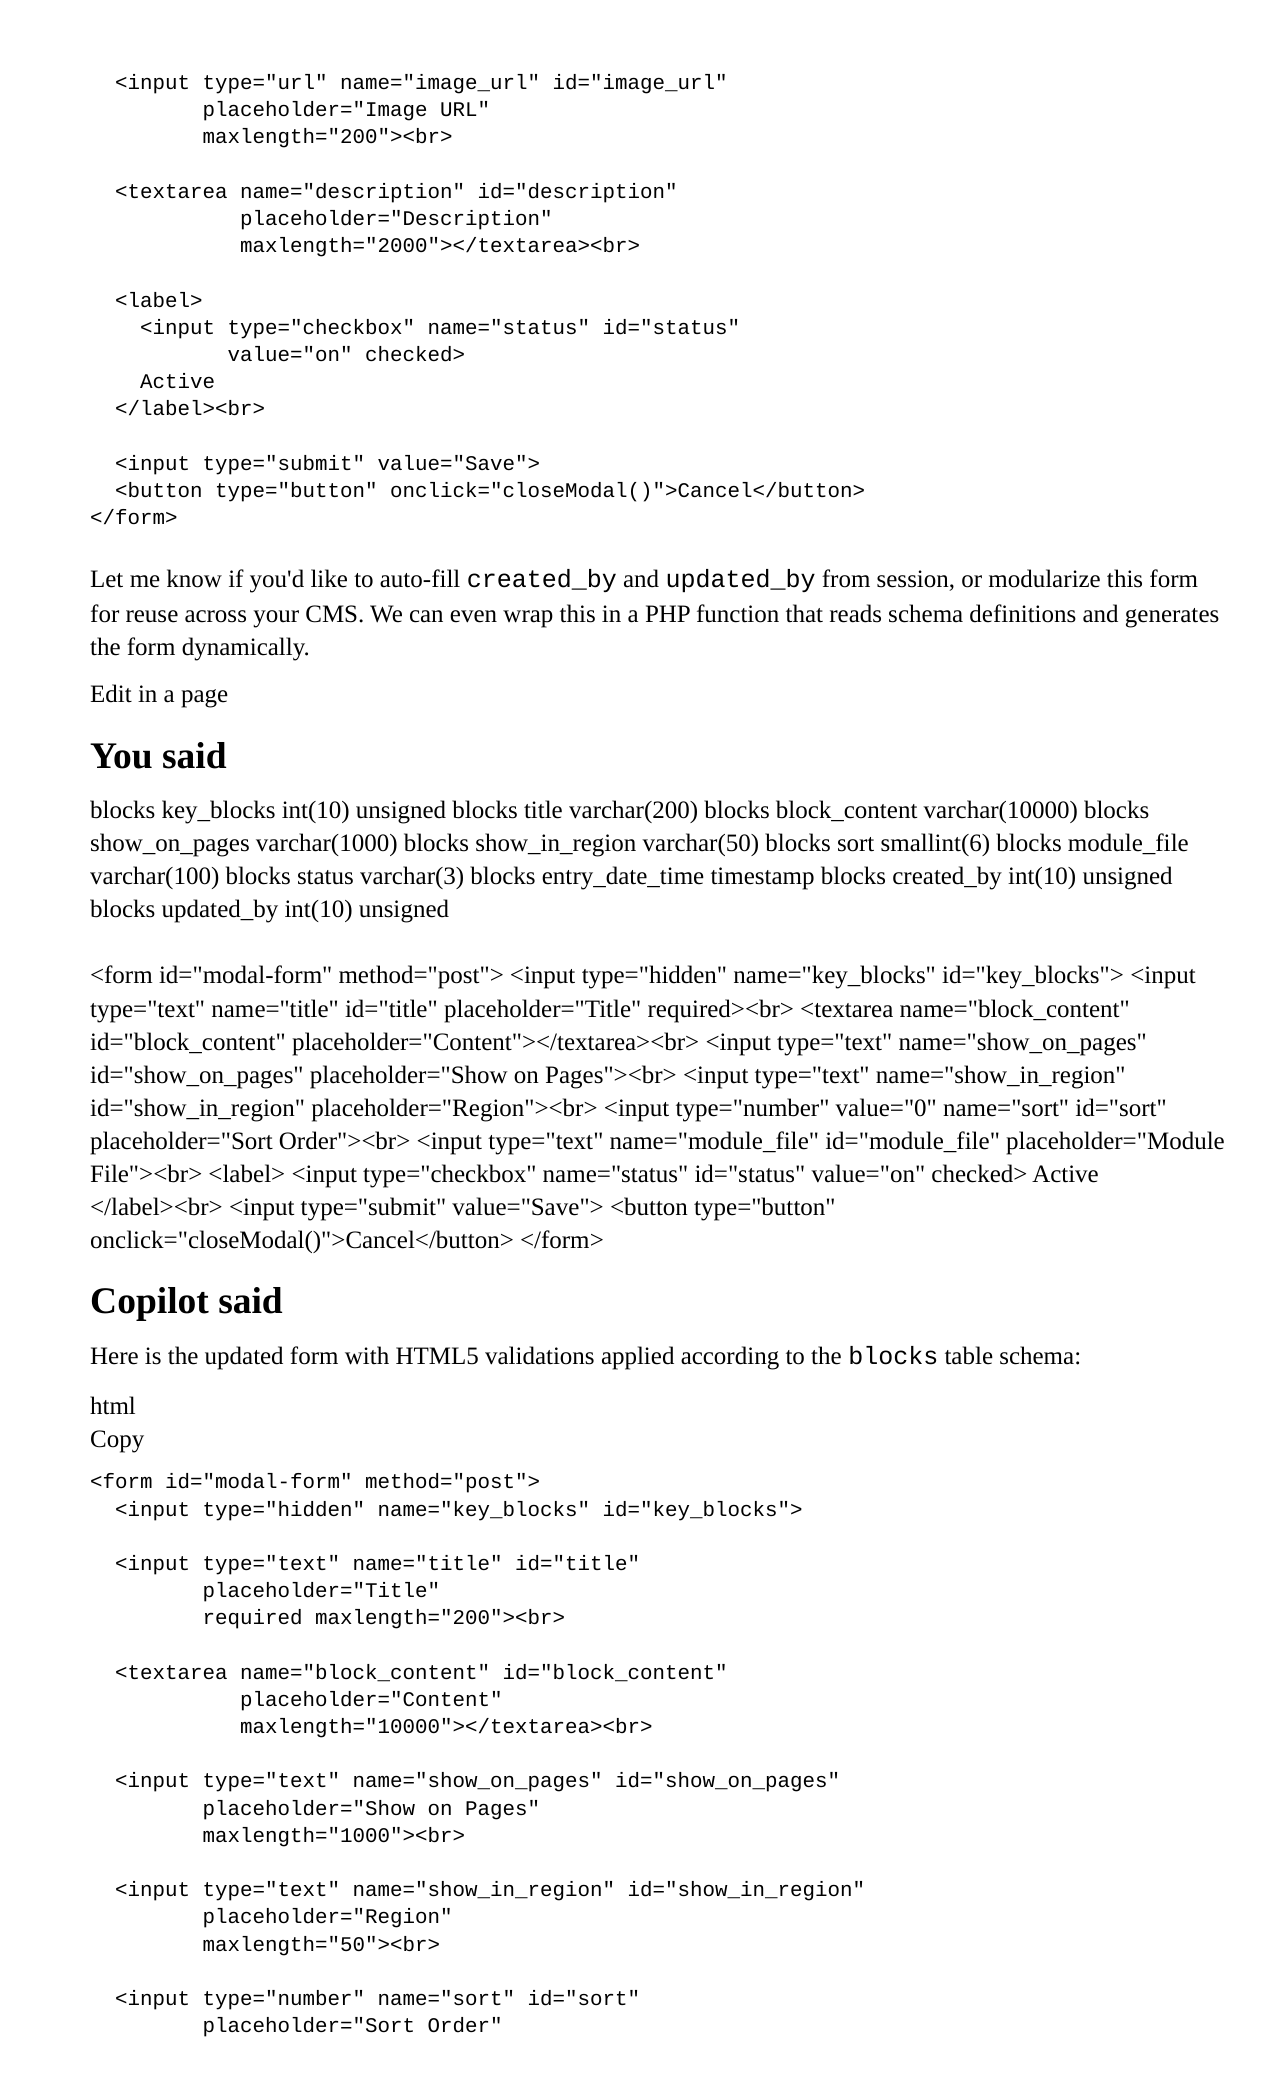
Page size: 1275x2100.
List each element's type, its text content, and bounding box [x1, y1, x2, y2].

text <input type="text" name="show_on_pages" id="show_on_pages" [90, 1770, 1230, 1794]
text blocks key_blocks int(10) unsigned blocks title varchar(200) blocks block_content varchar(10000) blocks show_on_pages varchar(1000) blocks show_in_region varchar(50) blocks sort smallint(6) blocks module_file varchar(100) blocks status varchar(3) blocks entry_date_time timestamp blocks created_by int(10) unsigned blocks updated_by int(10) unsigned [90, 796, 1230, 923]
text placeholder="Content" [90, 1689, 1230, 1712]
text maxlength="1000"><br> [90, 1825, 1230, 1848]
text <input type="text" name="show_in_region" id="show_in_region" [90, 1879, 1230, 1903]
text <textarea name="description" id="description" [90, 181, 1230, 204]
text <button type="button" onclick="closeModal()">Cancel</button> [90, 480, 1230, 504]
text placeholder="Title" [90, 1580, 1230, 1604]
text <input type="number" name="sort" id="sort" [90, 1988, 1230, 2012]
text Let me know if you'd like to auto-fill created_by and updated_by from session, or modularize this form for reuse across your CMS. We can even wrap this in a PHP function that reads schema definitions and generates the form dynamically. [90, 564, 1230, 661]
text Edit in a page [90, 679, 1230, 708]
text <form id="modal-form" method="post"> [90, 1471, 1230, 1495]
text value="on" checked> [90, 344, 1230, 368]
text maxlength="10000"></textarea><br> [90, 1716, 1230, 1740]
text <input type="submit" value="Save"> [90, 453, 1230, 476]
text placeholder="Show on Pages" [90, 1798, 1230, 1821]
text <input type="text" name="title" id="title" [90, 1553, 1230, 1577]
text Here is the updated form with HTML5 validations applied according to the blocks table schema: [90, 1341, 1230, 1372]
text maxlength="50"><br> [90, 1933, 1230, 1957]
text </form> [90, 507, 1230, 531]
text Copy [90, 1424, 1230, 1452]
subtitle Copilot said [90, 1279, 1230, 1322]
text maxlength="2000"></textarea><br> [90, 235, 1230, 259]
text </label><br> [90, 398, 1230, 422]
text <textarea name="block_content" id="block_content" [90, 1662, 1230, 1685]
text <label> [90, 290, 1230, 313]
text <form id="modal-form" method="post"> <input type="hidden" name="key_blocks" id="key_blocks"> <input type="text" name="title" id="title" placeholder="Title" required><br> <textarea name="block_content" id="block_content" placeholder="Content"></textarea><br> <input type="text" name="show_on_pages" id="show_on_pages" placeholder="Show on Pages"><br> <input type="text" name="show_in_region" id="show_in_region" placeholder="Region"><br> <input type="number" value="0" name="sort" id="sort" placeholder="Sort Order"><br> <input type="text" name="module_file" id="module_file" placeholder="Module File"><br> <label> <input type="checkbox" name="status" id="status" value="on" checked> Active </label><br> <input type="submit" value="Save"> <button type="button" onclick="closeModal()">Cancel</button> </form> [90, 961, 1230, 1253]
text Active [90, 371, 1230, 395]
text placeholder="Region" [90, 1906, 1230, 1930]
text html [90, 1391, 1230, 1419]
text required maxlength="200"><br> [90, 1607, 1230, 1631]
subtitle You said [90, 733, 1230, 777]
text placeholder="Sort Order" [90, 2015, 1230, 2039]
text placeholder="Image URL" [90, 99, 1230, 123]
text placeholder="Description" [90, 208, 1230, 232]
text <input type="hidden" name="key_blocks" id="key_blocks"> [90, 1498, 1230, 1522]
text <input type="url" name="image_url" id="image_url" [90, 72, 1230, 96]
text <input type="checkbox" name="status" id="status" [90, 317, 1230, 341]
text maxlength="200"><br> [90, 127, 1230, 150]
